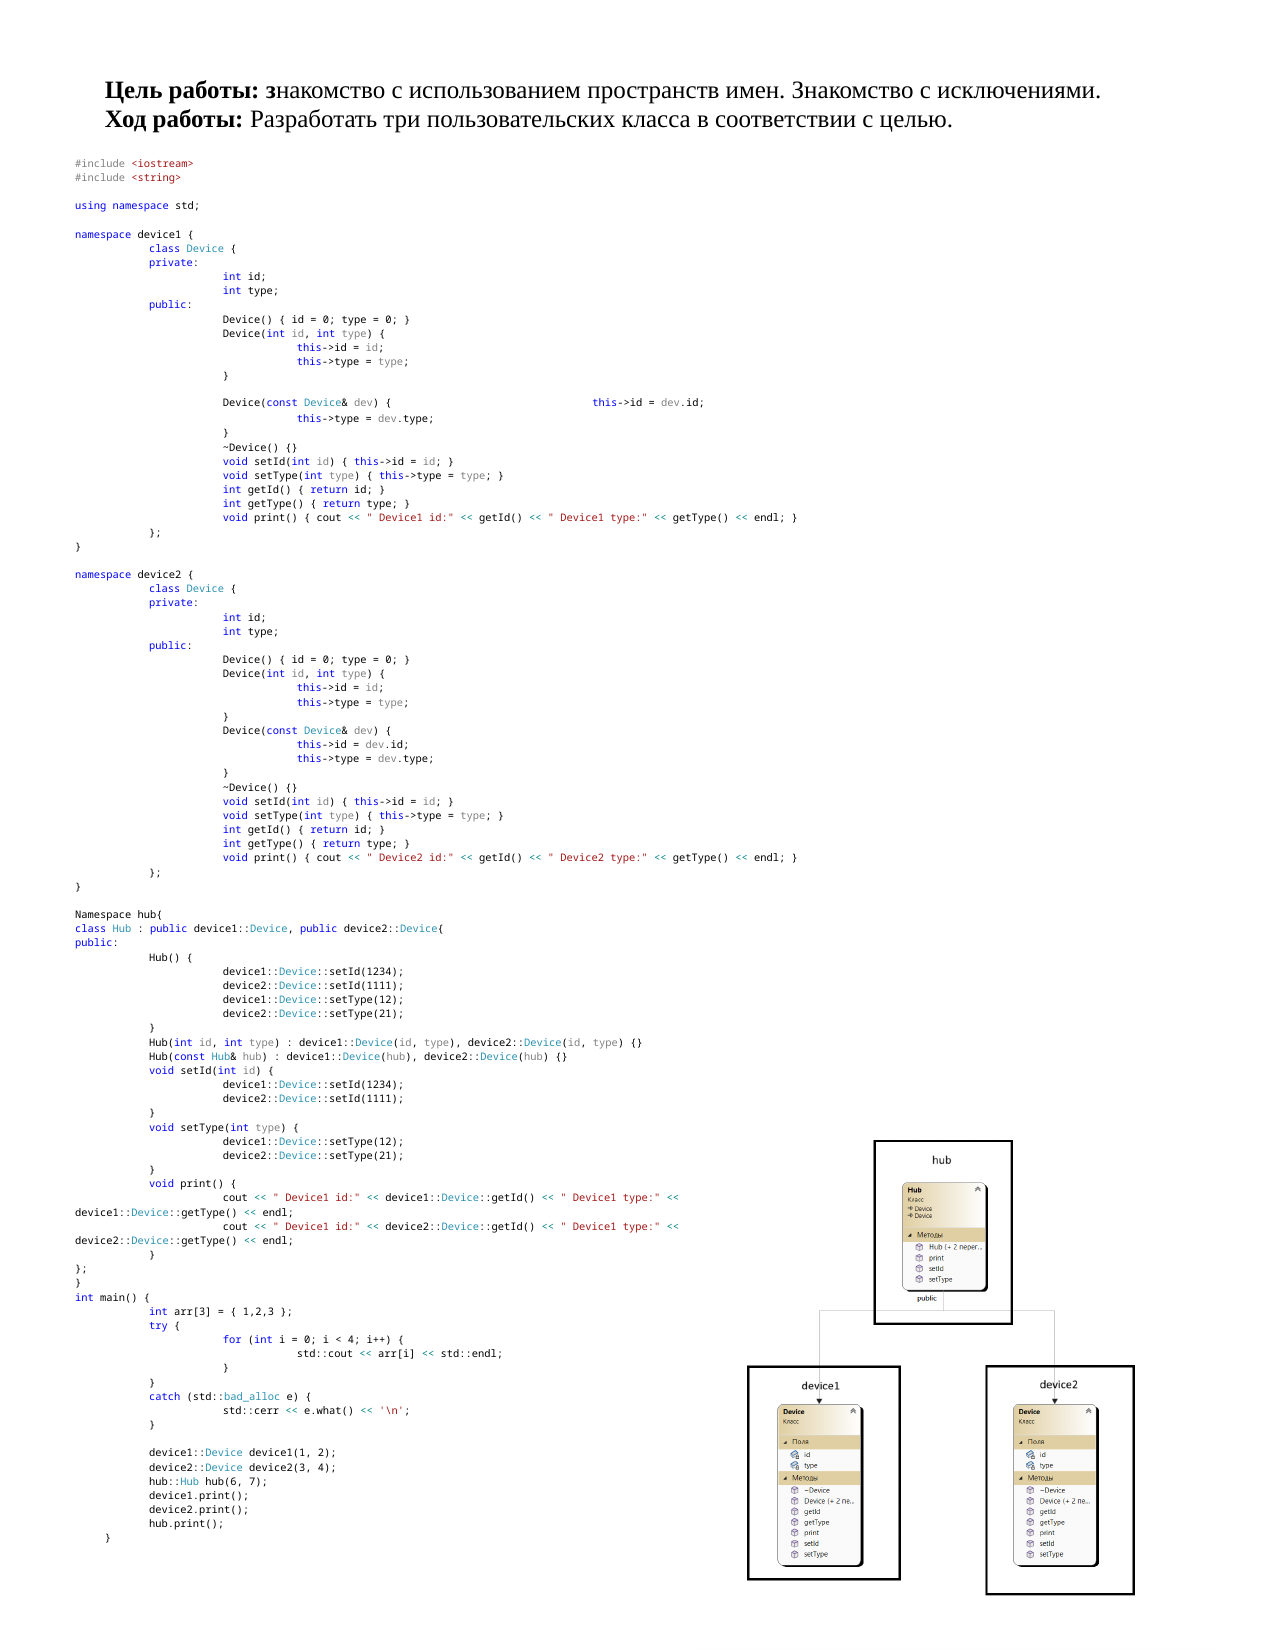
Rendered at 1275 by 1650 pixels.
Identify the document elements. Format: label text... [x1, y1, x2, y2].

text device2::Device device2(3, 4); [75, 1460, 697, 1474]
text device1::Device::setId(1234); [75, 964, 1200, 978]
text Hub(const Hub& hub) : device1::Device(hub), device2::Device(hub) {} [75, 1049, 1200, 1063]
text class Device { [75, 241, 1200, 255]
text int type; [75, 624, 1200, 638]
text this->id = id; [75, 340, 1200, 354]
text hub.print(); [75, 1517, 697, 1531]
text device1.print(); [75, 1488, 697, 1502]
text int arr[3] = { 1,2,3 }; [75, 1304, 697, 1318]
text } [75, 1276, 697, 1290]
text class Hub : public device1::Device, public device2::Device{ [75, 922, 1200, 936]
text for (int i = 0; i < 4; i++) { [75, 1332, 697, 1347]
text int id; [75, 610, 1200, 624]
text int getId() { return id; } [75, 822, 1200, 837]
text void print() { cout << " Device2 id:" << getId() << " Device2 type:" << getType() << endl; } [75, 851, 1200, 865]
text } [75, 1417, 697, 1432]
text this->id = dev.id; [75, 737, 1200, 752]
text private: [75, 255, 1200, 269]
text using namespace std; [75, 199, 1200, 213]
text } [75, 539, 1200, 553]
text void setId(int id) { this->id = id; } [75, 794, 1200, 808]
text int getType() { return type; } [75, 497, 1200, 511]
text public: [75, 298, 1200, 312]
text } [75, 1247, 697, 1262]
text ~Device() {} [75, 780, 1200, 794]
text Hub(int id, int type) : device1::Device(id, type), device2::Device(id, type) {} [75, 1035, 1200, 1049]
text private: [75, 596, 1200, 610]
text this->id = id; [75, 681, 1200, 695]
text device1::Device::setId(1234); [75, 1077, 1200, 1092]
text int id; [75, 269, 1200, 284]
text } [75, 1375, 697, 1389]
text void setId(int id) { [75, 1063, 1200, 1077]
text Device(const Device& dev) { [75, 723, 1200, 737]
text device2::Device::setType(21); [75, 1148, 697, 1162]
text int main() { [75, 1290, 697, 1304]
text public: [75, 936, 1200, 950]
text namespace device1 { [75, 227, 1200, 241]
text Ход работы: Разработать три пользовательских класса в соответствии с целью. [75, 104, 1200, 132]
text void print() { [75, 1177, 697, 1191]
text device1::Device::setType(12); [75, 992, 1200, 1007]
text device1::Device::setType(12); [75, 1134, 697, 1148]
text hub::Hub hub(6, 7); [75, 1474, 697, 1488]
text cout << " Device1 id:" << device1::Device::getId() << " Device1 type:" << device1::Device::getType() << endl; [75, 1191, 697, 1219]
text Device(int id, int type) { [75, 667, 1200, 681]
text public: [75, 638, 1200, 652]
text } [75, 1361, 697, 1375]
text void print() { cout << " Device1 id:" << getId() << " Device1 type:" << getType() << endl; } [75, 511, 1200, 525]
text ~Device() {} [75, 440, 1200, 454]
text #include <iostream> [75, 156, 1200, 170]
text } [75, 426, 1200, 440]
text class Device { [75, 582, 1200, 596]
text Device() { id = 0; type = 0; } [75, 312, 1200, 326]
text device2.print(); [75, 1502, 697, 1517]
text device2::Device::setId(1111); [75, 1092, 1200, 1106]
text std::cerr << e.what() << '\n'; [75, 1403, 697, 1417]
text catch (std::bad_alloc e) { [75, 1389, 697, 1403]
text this->type = dev.type; [75, 412, 1200, 426]
text }; [75, 865, 1200, 879]
text cout << " Device1 id:" << device2::Device::getId() << " Device1 type:" << device2::Device::getType() << endl; [75, 1219, 697, 1247]
text device2::Device::setId(1111); [75, 978, 1200, 992]
text std::cout << arr[i] << std::endl; [75, 1347, 697, 1361]
text void setType(int type) { [75, 1120, 1200, 1134]
text this->type = dev.type; [75, 752, 1200, 766]
text int type; [75, 284, 1200, 298]
text int getType() { return type; } [75, 837, 1200, 851]
text } [75, 1106, 1200, 1120]
text Цель работы: знакомство с использованием пространств имен. Знакомство с исключениями. [75, 75, 1200, 104]
text } [75, 879, 1200, 893]
text }; [75, 1262, 697, 1276]
text Hub() { [75, 950, 1200, 964]
text this->type = type; [75, 354, 1200, 369]
text this->type = type; [75, 695, 1200, 709]
text Device(int id, int type) { [75, 326, 1200, 340]
text Device() { id = 0; type = 0; } [75, 652, 1200, 667]
text #include <string> [75, 170, 1200, 184]
text void setType(int type) { this->type = type; } [75, 808, 1200, 822]
text } [75, 1162, 697, 1177]
text Namespace hub{ [75, 907, 1200, 922]
text int getId() { return id; } [75, 482, 1200, 497]
text void setType(int type) { this->type = type; } [75, 468, 1200, 482]
text }; [75, 525, 1200, 539]
text namespace device2 { [75, 567, 1200, 582]
text } [75, 766, 1200, 780]
text try { [75, 1318, 697, 1332]
text } [75, 1531, 697, 1545]
text void setId(int id) { this->id = id; } [75, 454, 1200, 468]
text device1::Device device1(1, 2); [75, 1446, 697, 1460]
text device2::Device::setType(21); [75, 1007, 1200, 1021]
text Device(const Device& dev) { this->id = dev.id; [75, 383, 1200, 412]
text } [75, 369, 1200, 383]
text } [75, 1021, 1200, 1035]
text } [75, 709, 1200, 723]
